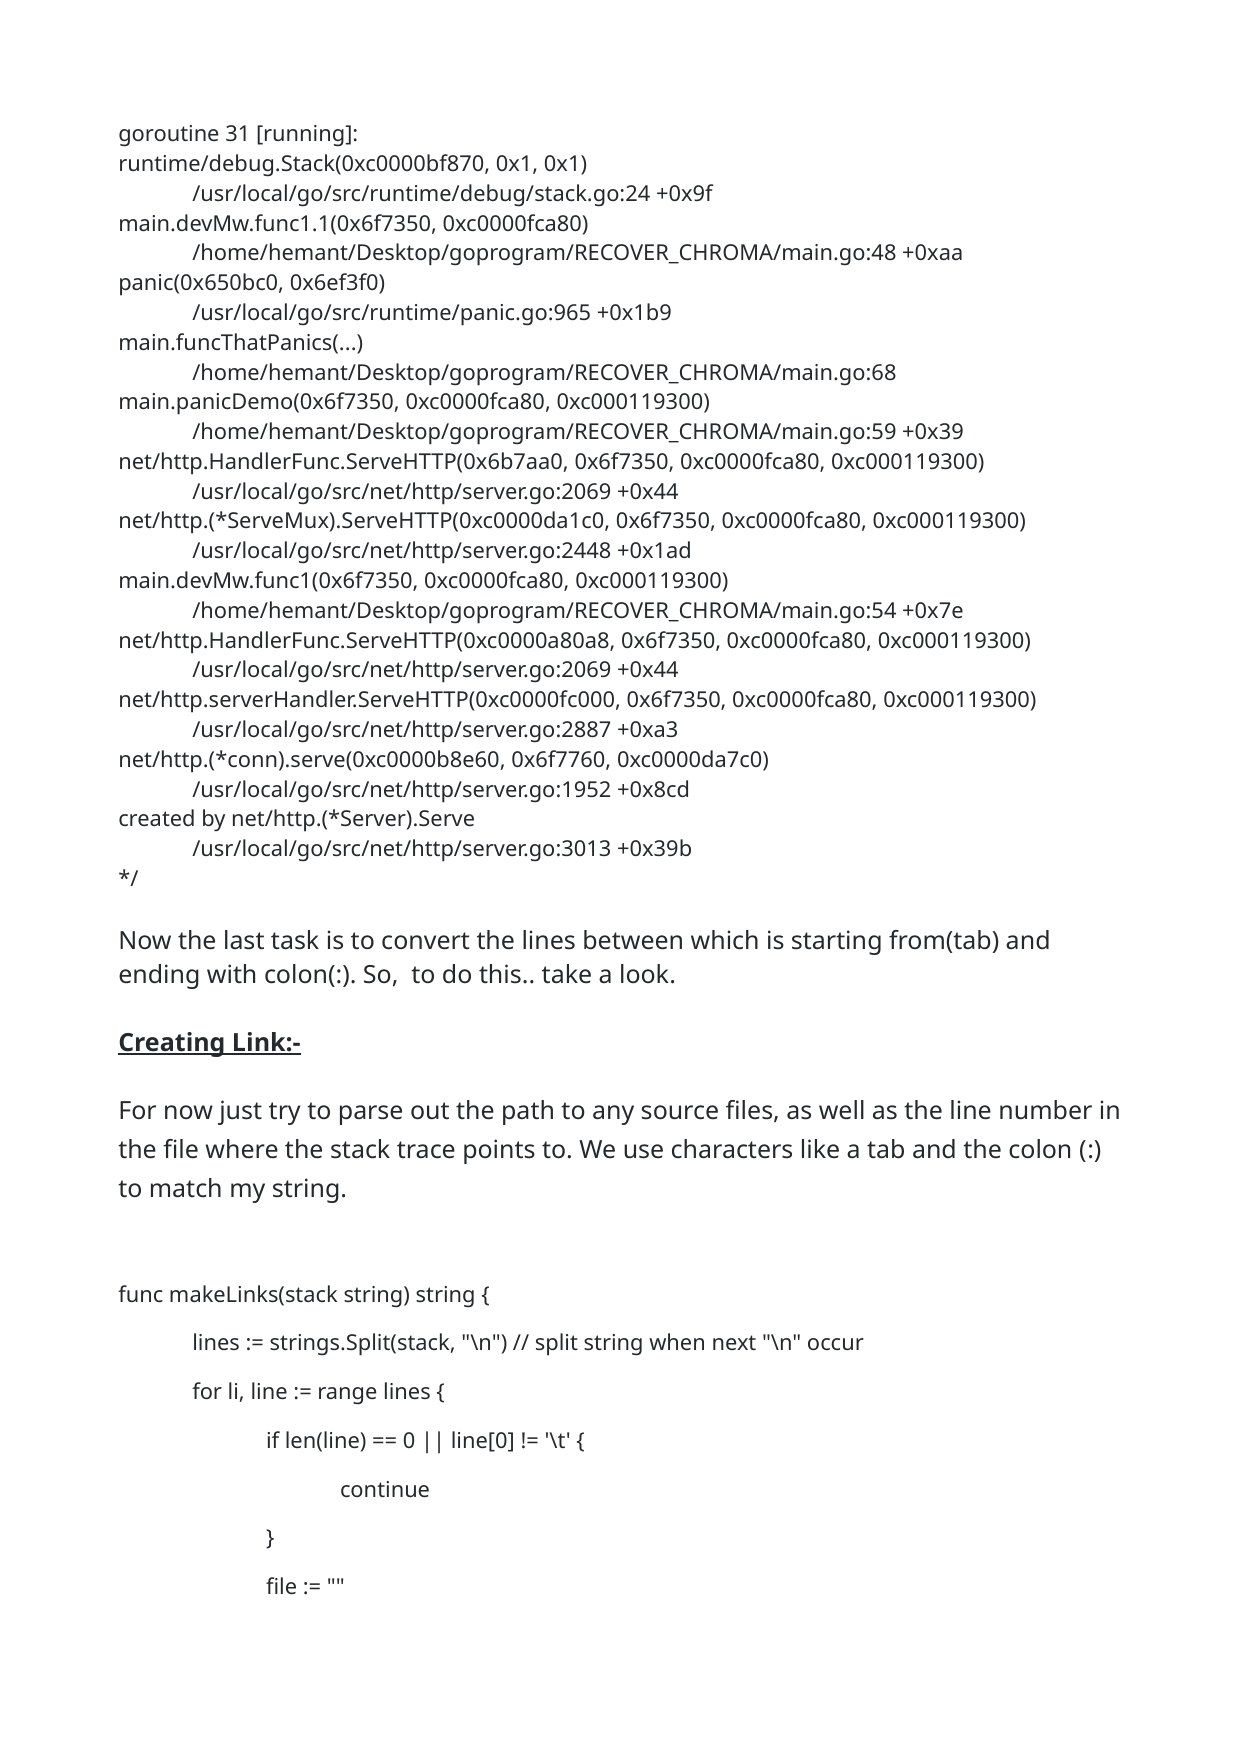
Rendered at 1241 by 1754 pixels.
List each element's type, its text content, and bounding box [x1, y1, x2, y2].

text /usr/local/go/src/runtime/debug/stack.go:24 +0x9f [118, 178, 1122, 207]
text } [118, 1522, 1122, 1552]
text Now the last task is to convert the lines between which is starting from(tab) and ending with colon(:). So, to do this.. take a look. [118, 922, 1122, 991]
text for li, line := range lines { [118, 1376, 1122, 1406]
text func makeLinks(stack string) string { [118, 1279, 1122, 1308]
text /home/hemant/Desktop/goprogram/RECOVER_CHROMA/main.go:68 [118, 356, 1122, 386]
text goroutine 31 [running]: [118, 118, 1122, 148]
text Creating Link:- [118, 1025, 1122, 1059]
text net/http.HandlerFunc.ServeHTTP(0xc0000a80a8, 0x6f7350, 0xc0000fca80, 0xc000119300) [118, 624, 1122, 654]
text For now just try to parse out the path to any source files, as well as the line number in the file where the stack trace points to. We use characters like a tab and the colon (:) to match my string. [118, 1093, 1122, 1205]
text /usr/local/go/src/net/http/server.go:2448 +0x1ad [118, 535, 1122, 565]
text net/http.serverHandler.ServeHTTP(0xc0000fc000, 0x6f7350, 0xc0000fca80, 0xc000119300) [118, 684, 1122, 714]
text main.panicDemo(0x6f7350, 0xc0000fca80, 0xc000119300) [118, 386, 1122, 416]
text runtime/debug.Stack(0xc0000bf870, 0x1, 0x1) [118, 148, 1122, 178]
text created by net/http.(*Server).Serve [118, 803, 1122, 833]
text main.devMw.func1.1(0x6f7350, 0xc0000fca80) [118, 207, 1122, 237]
text main.funcThatPanics(...) [118, 327, 1122, 356]
text net/http.(*ServeMux).ServeHTTP(0xc0000da1c0, 0x6f7350, 0xc0000fca80, 0xc000119300) [118, 505, 1122, 535]
text if len(line) == 0 || line[0] != '\t' { [118, 1425, 1122, 1455]
text /usr/local/go/src/net/http/server.go:1952 +0x8cd [118, 773, 1122, 803]
text continue [118, 1474, 1122, 1503]
text net/http.HandlerFunc.ServeHTTP(0x6b7aa0, 0x6f7350, 0xc0000fca80, 0xc000119300) [118, 446, 1122, 476]
text lines := strings.Split(stack, "\n") // split string when next "\n" occur [118, 1327, 1122, 1357]
text /usr/local/go/src/net/http/server.go:3013 +0x39b [118, 833, 1122, 863]
text /home/hemant/Desktop/goprogram/RECOVER_CHROMA/main.go:48 +0xaa [118, 237, 1122, 267]
text /usr/local/go/src/net/http/server.go:2069 +0x44 [118, 476, 1122, 505]
text net/http.(*conn).serve(0xc0000b8e60, 0x6f7760, 0xc0000da7c0) [118, 744, 1122, 773]
text /usr/local/go/src/runtime/panic.go:965 +0x1b9 [118, 297, 1122, 327]
text /home/hemant/Desktop/goprogram/RECOVER_CHROMA/main.go:54 +0x7e [118, 595, 1122, 624]
text /usr/local/go/src/net/http/server.go:2069 +0x44 [118, 654, 1122, 684]
text */ [118, 863, 1122, 893]
text /home/hemant/Desktop/goprogram/RECOVER_CHROMA/main.go:59 +0x39 [118, 416, 1122, 446]
text /usr/local/go/src/net/http/server.go:2887 +0xa3 [118, 714, 1122, 744]
text panic(0x650bc0, 0x6ef3f0) [118, 267, 1122, 297]
text file := "" [118, 1571, 1122, 1601]
text main.devMw.func1(0x6f7350, 0xc0000fca80, 0xc000119300) [118, 565, 1122, 595]
